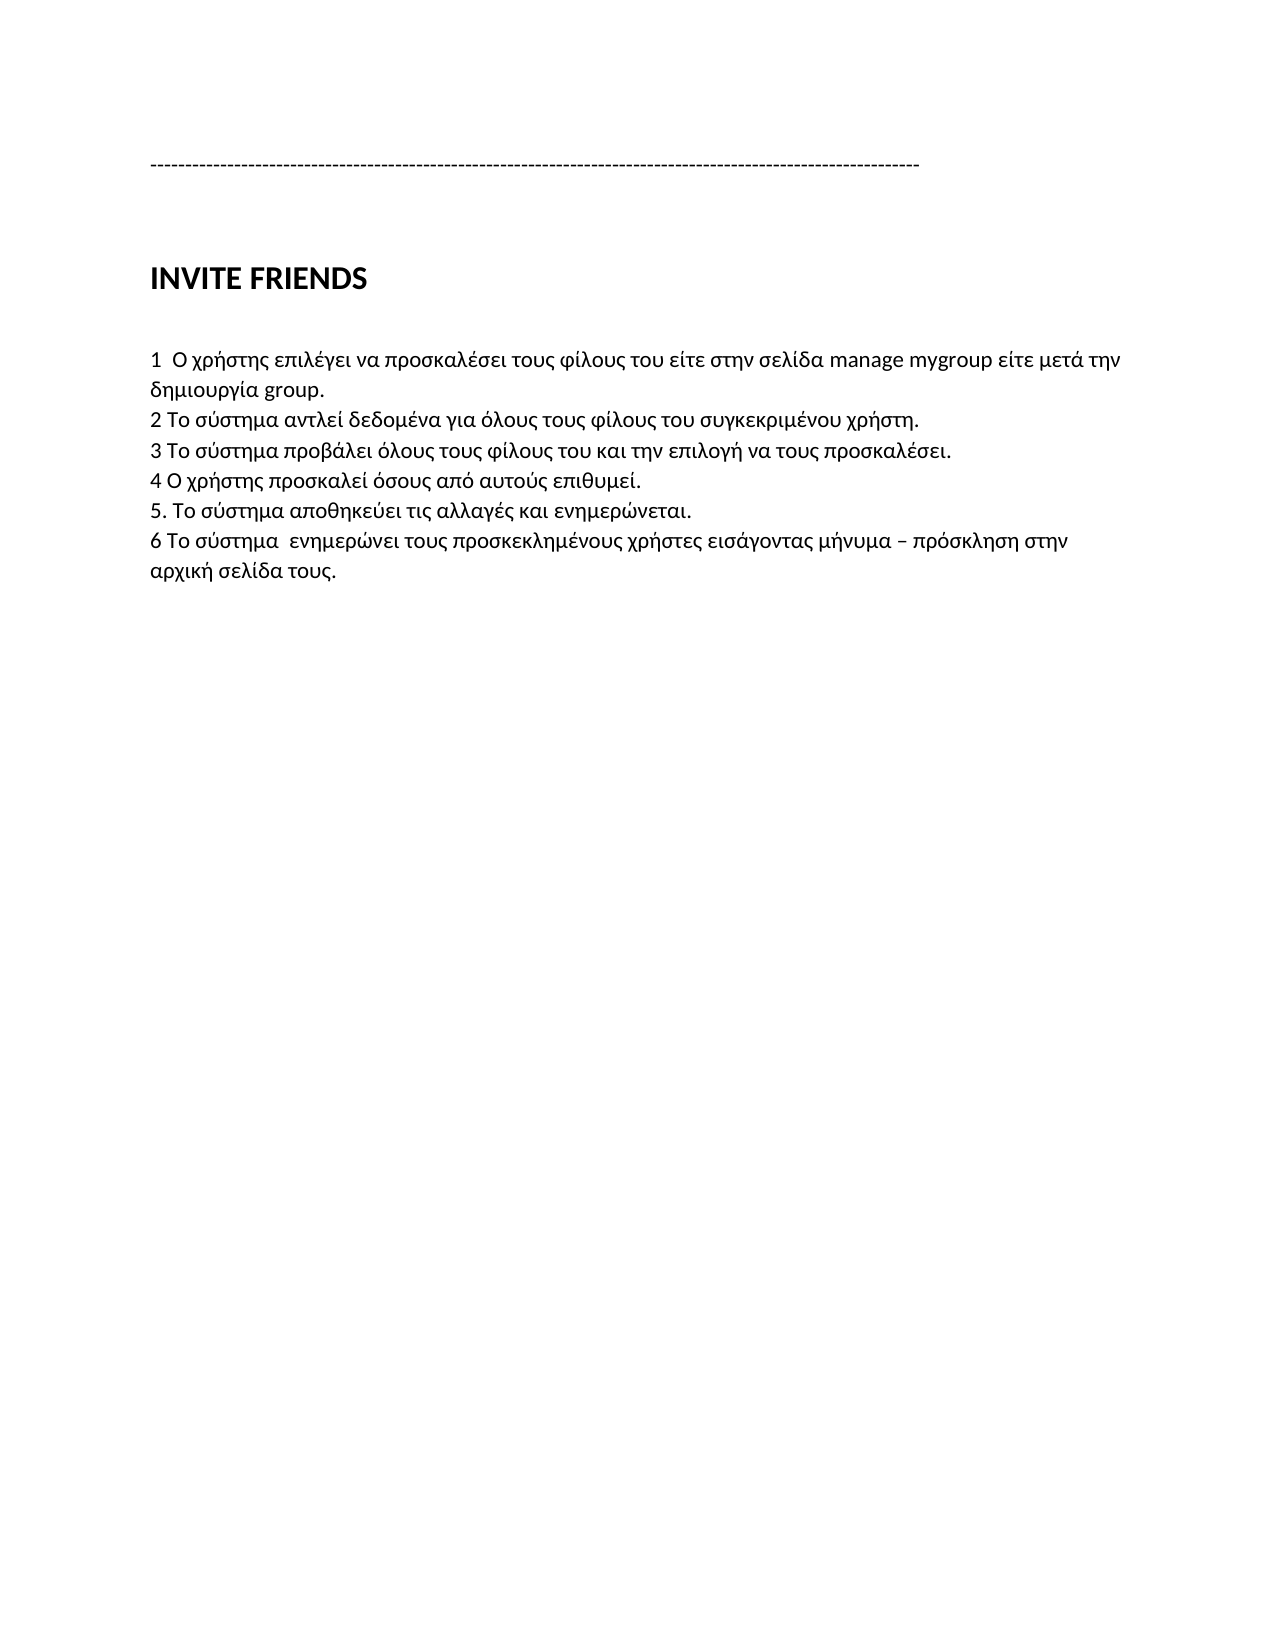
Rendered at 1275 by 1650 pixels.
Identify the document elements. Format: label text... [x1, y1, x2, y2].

list 4 Ο χρήστης προσκαλεί όσους από αυτούς επιθυμεί. [150, 466, 1125, 494]
list INVITE FRIENDS [150, 257, 1125, 298]
list 1 Ο χρήστης επιλέγει να προσκαλέσει τους φίλους του είτε στην σελίδα manage mygroup είτε μετά την δημιουργία group. [150, 345, 1125, 403]
list 5. Το σύστημα αποθηκεύει τις αλλαγές και ενημερώνεται. [150, 496, 1125, 524]
list 6 Το σύστημα ενημερώνει τους προσκεκλημένους χρήστες εισάγοντας μήνυμα – πρόσκληση στην αρχική σελίδα τους. [150, 526, 1125, 585]
list 2 Το σύστημα αντλεί δεδομένα για όλους τους φίλους του συγκεκριμένου χρήστη. [150, 406, 1125, 434]
list 3 Το σύστημα προβάλει όλους τους φίλους του και την επιλογή να τους προσκαλέσει. [150, 436, 1125, 464]
text -------------------------------------------------------------------------------------------------------------- [150, 150, 1125, 178]
